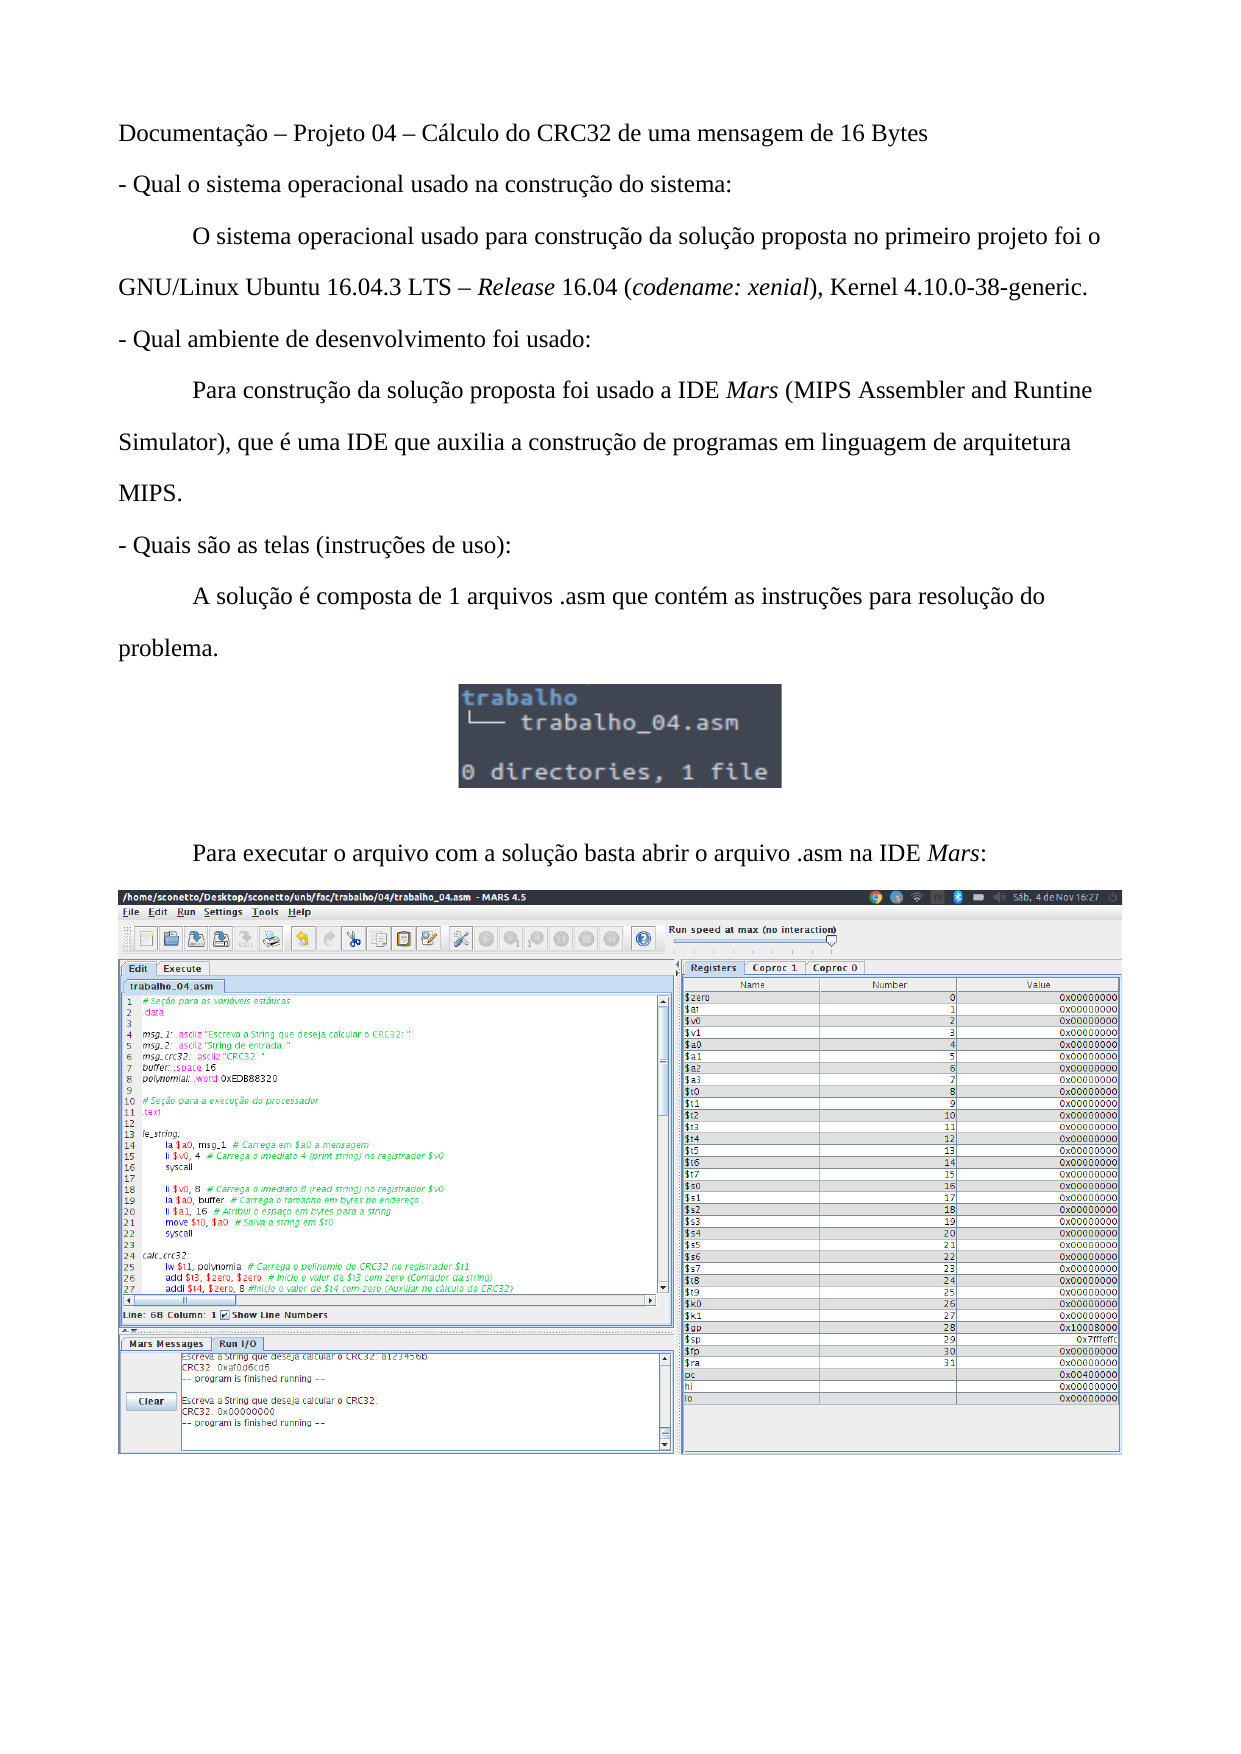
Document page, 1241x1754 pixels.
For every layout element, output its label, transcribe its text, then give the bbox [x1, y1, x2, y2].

text - Qual ambiente de desenvolvimento foi usado: [118, 324, 1122, 353]
picture [458, 684, 782, 788]
picture [118, 890, 1123, 1455]
text - Quais são as telas (instruções de uso): [118, 530, 1122, 558]
text Documentação – Projeto 04 – Cálculo do CRC32 de uma mensagem de 16 Bytes [118, 118, 1122, 147]
text Para construção da solução proposta foi usado a IDE Mars (MIPS Assembler and Runtine Simulator), que é uma IDE que auxilia a construção de programas em linguagem de arquitetura MIPS. [118, 375, 1122, 507]
text Para executar o arquivo com a solução basta abrir o arquivo .asm na IDE Mars: [118, 838, 1122, 867]
text - Qual o sistema operacional usado na construção do sistema: O sistema operacional usado para construção da solução proposta no primeiro projeto foi o GNU/Linux Ubuntu 16.04.3 LTS – Release 16.04 (codename: xenial), Kernel 4.10.0-38-generic. [118, 169, 1122, 301]
text A solução é composta de 1 arquivos .asm que contém as instruções para resolução do problema. [118, 581, 1122, 661]
